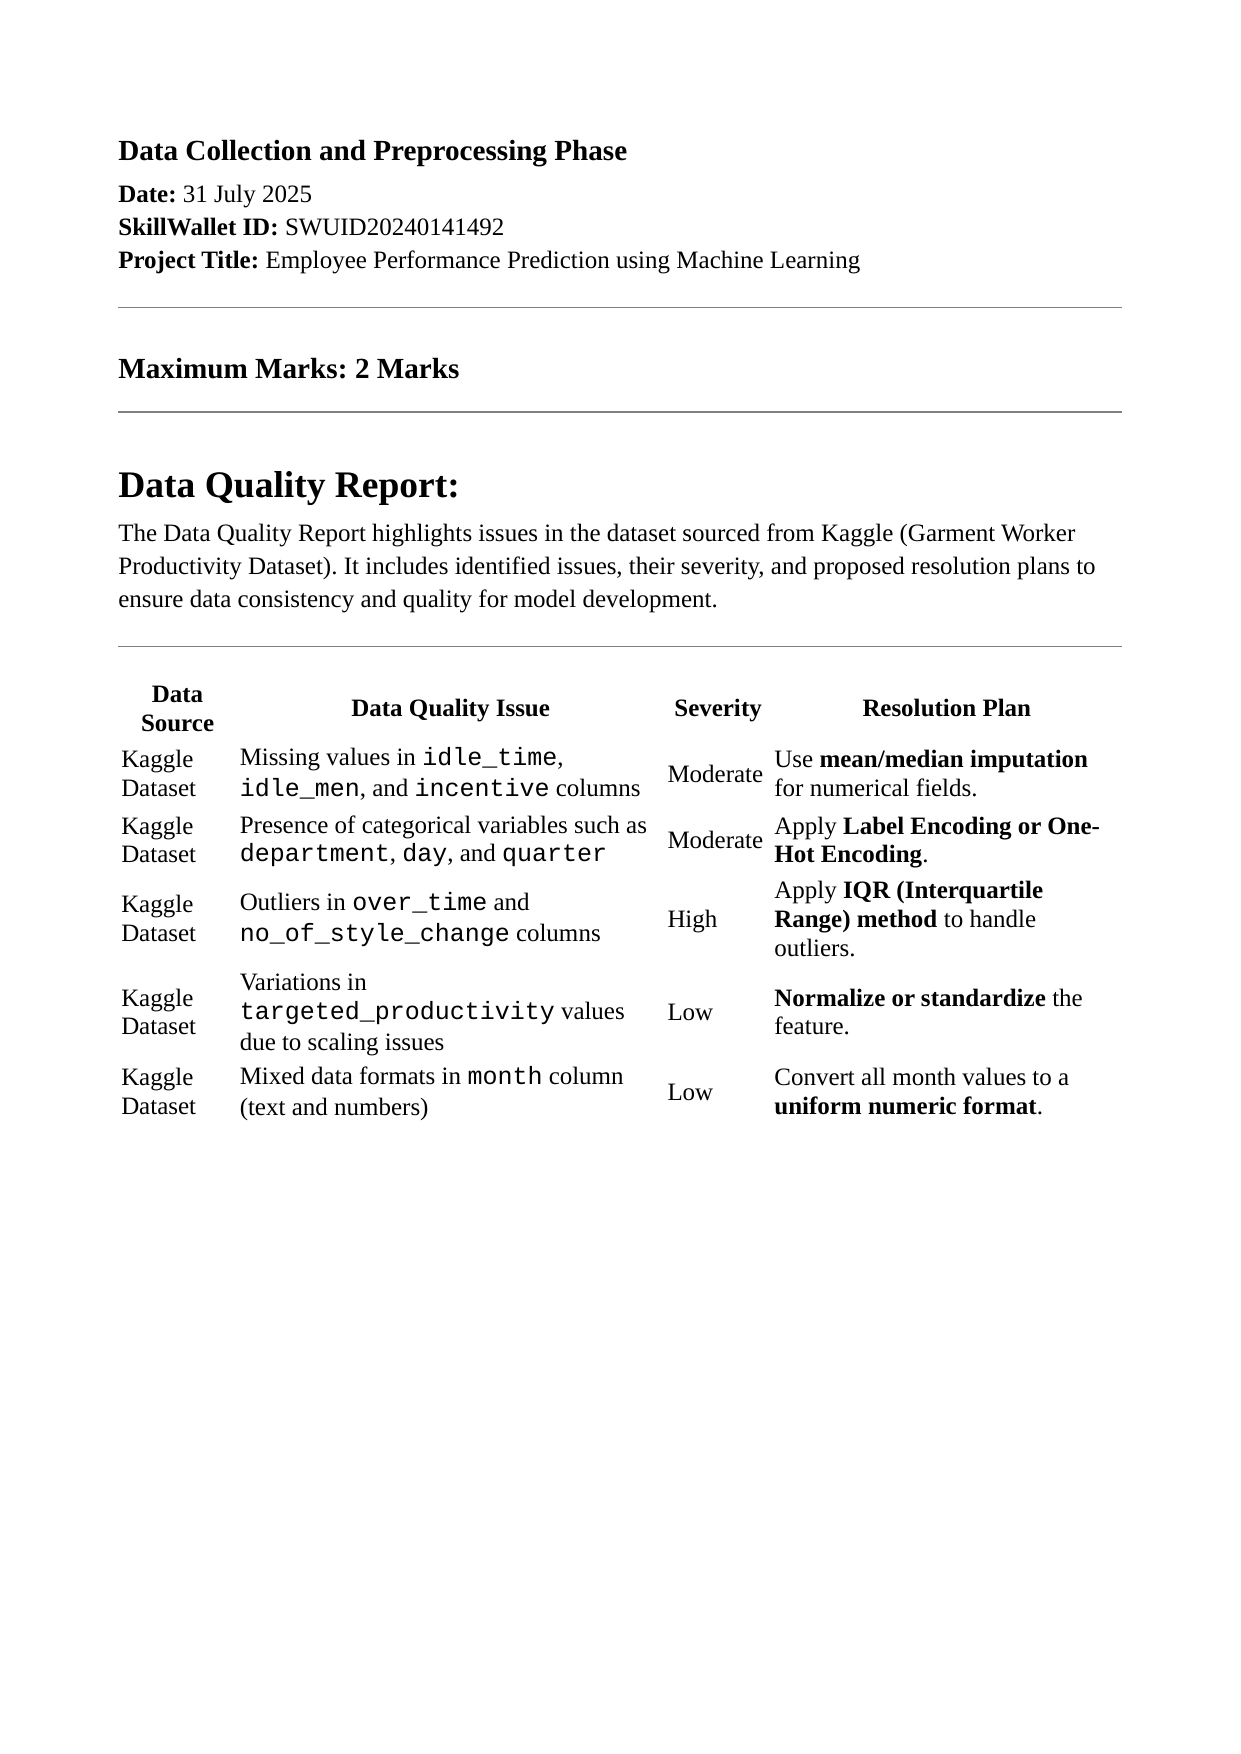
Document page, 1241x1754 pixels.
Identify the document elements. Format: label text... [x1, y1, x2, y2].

table_cell Convert all month values to a uniform numeric format. [771, 1059, 1122, 1124]
table_cell Low [664, 1059, 771, 1124]
table_cell Presence of categorical variables such as department, day, and quarter [237, 807, 664, 872]
table_header Severity [664, 676, 771, 739]
text Date: 31 July 2025 SkillWallet ID: SWUID20240141492 Project Title: Employee Performance Prediction using Machine Learning [118, 179, 1122, 273]
table_header Data Source [118, 676, 237, 739]
table_cell Moderate [664, 739, 771, 807]
table_cell Mixed data formats in month column (text and numbers) [237, 1059, 664, 1124]
table_cell Kaggle Dataset [118, 739, 237, 807]
table_cell Normalize or standardize the feature. [771, 964, 1122, 1058]
subtitle Maximum Marks: 2 Marks [118, 351, 1122, 385]
table_header Resolution Plan [771, 676, 1122, 739]
table_cell Kaggle Dataset [118, 964, 237, 1058]
table_cell Apply IQR (Interquartile Range) method to handle outliers. [771, 872, 1122, 964]
table_cell Use mean/median imputation for numerical fields. [771, 739, 1122, 807]
table_cell Outliers in over_time and no_of_style_change columns [237, 872, 664, 964]
table_cell Variations in targeted_productivity values due to scaling issues [237, 964, 664, 1058]
subtitle Data Quality Report: [118, 462, 1122, 506]
table_cell Kaggle Dataset [118, 872, 237, 964]
table_header Data Quality Issue [237, 676, 664, 739]
table_cell Kaggle Dataset [118, 807, 237, 872]
table_cell Kaggle Dataset [118, 1059, 237, 1124]
table_cell High [664, 872, 771, 964]
text The Data Quality Report highlights issues in the dataset sourced from Kaggle (Garment Worker Productivity Dataset). It includes identified issues, their severity, and proposed resolution plans to ensure data consistency and quality for model development. [118, 518, 1122, 613]
table_cell Missing values in idle_time, idle_men, and incentive columns [237, 739, 664, 807]
table_cell Apply Label Encoding or One-Hot Encoding. [771, 807, 1122, 872]
table_cell Low [664, 964, 771, 1058]
subtitle Data Collection and Preprocessing Phase [118, 133, 1122, 166]
table_cell Moderate [664, 807, 771, 872]
